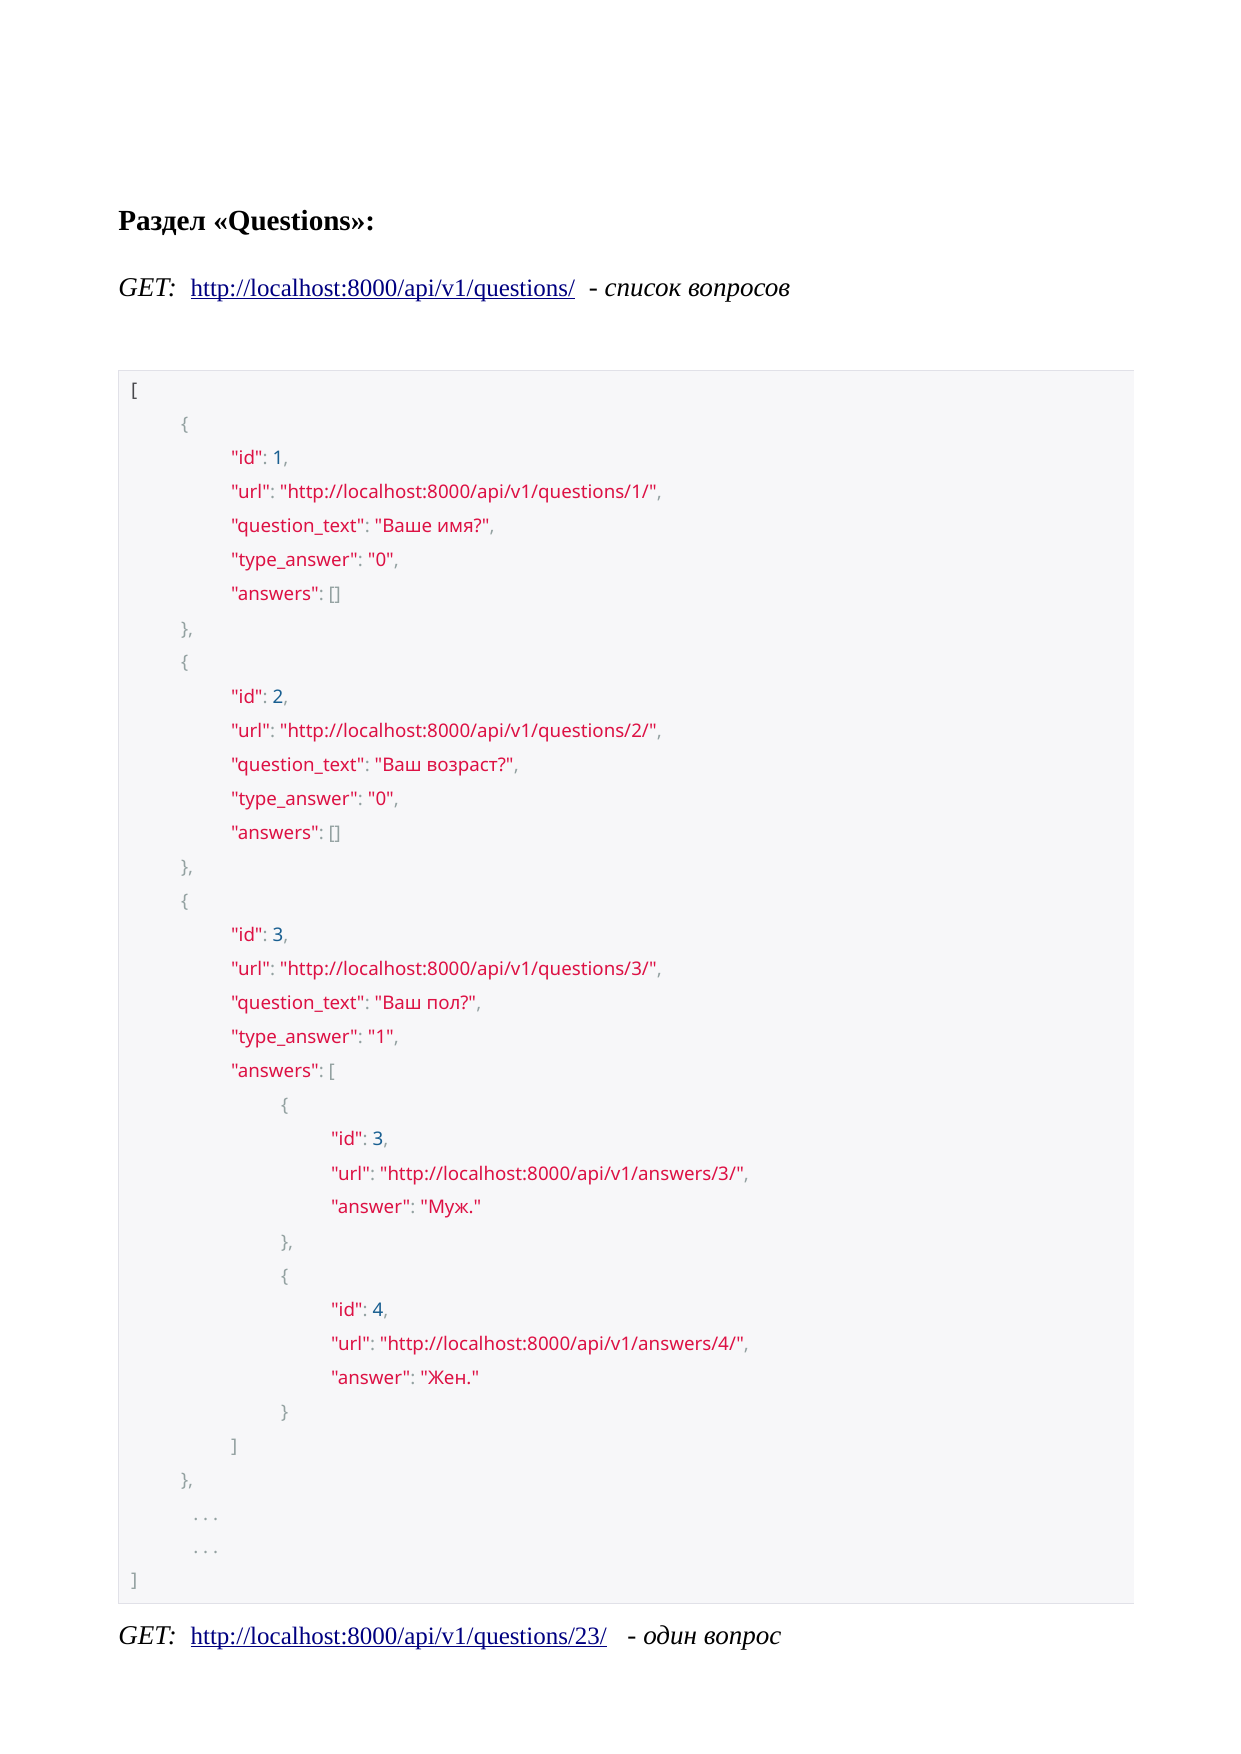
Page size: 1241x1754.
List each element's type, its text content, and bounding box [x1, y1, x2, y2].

text { [119, 642, 1134, 673]
text "type_answer": "0", [119, 539, 1134, 571]
text . . . [119, 1493, 1134, 1524]
text . . . [119, 1527, 1134, 1557]
text Раздел «Questions»: [118, 203, 1134, 237]
text [ [119, 371, 1134, 400]
text }, [119, 608, 1134, 639]
text "id": 2, [119, 676, 1134, 707]
text "answers": [] [119, 573, 1134, 604]
text { [119, 1084, 1134, 1116]
text } [119, 1391, 1134, 1422]
text "answer": "Жен." [119, 1357, 1134, 1388]
text "url": "http://localhost:8000/api/v1/answers/3/", [119, 1153, 1134, 1184]
text "question_text": "Ваш пол?", [119, 982, 1134, 1013]
text "type_answer": "1", [119, 1016, 1134, 1047]
text "id": 3, [119, 1118, 1134, 1149]
text { [119, 1255, 1134, 1286]
text }, [119, 1221, 1134, 1252]
text { [119, 403, 1134, 434]
text "id": 4, [119, 1289, 1134, 1320]
text "question_text": "Ваше имя?", [119, 505, 1134, 536]
text "url": "http://localhost:8000/api/v1/questions/1/", [119, 471, 1134, 502]
text "answers": [] [119, 812, 1134, 843]
text "url": "http://localhost:8000/api/v1/questions/2/", [119, 710, 1134, 741]
text "id": 1, [119, 437, 1134, 468]
text "answers": [ [119, 1050, 1134, 1081]
text }, [119, 846, 1134, 877]
text "id": 3, [119, 914, 1134, 945]
text }, [119, 1459, 1134, 1490]
text "question_text": "Ваш возраст?", [119, 744, 1134, 775]
text "answer": "Муж." [119, 1187, 1134, 1218]
text GET: http://localhost:8000/api/v1/questions/23/ - один вопрос [118, 1619, 1134, 1650]
text "type_answer": "0", [119, 778, 1134, 809]
text ] [119, 1560, 1134, 1603]
text "url": "http://localhost:8000/api/v1/questions/3/", [119, 948, 1134, 979]
text { [119, 880, 1134, 911]
text GET: http://localhost:8000/api/v1/questions/ - список вопросов [118, 271, 1134, 302]
text "url": "http://localhost:8000/api/v1/answers/4/", [119, 1323, 1134, 1354]
text ] [119, 1425, 1134, 1456]
